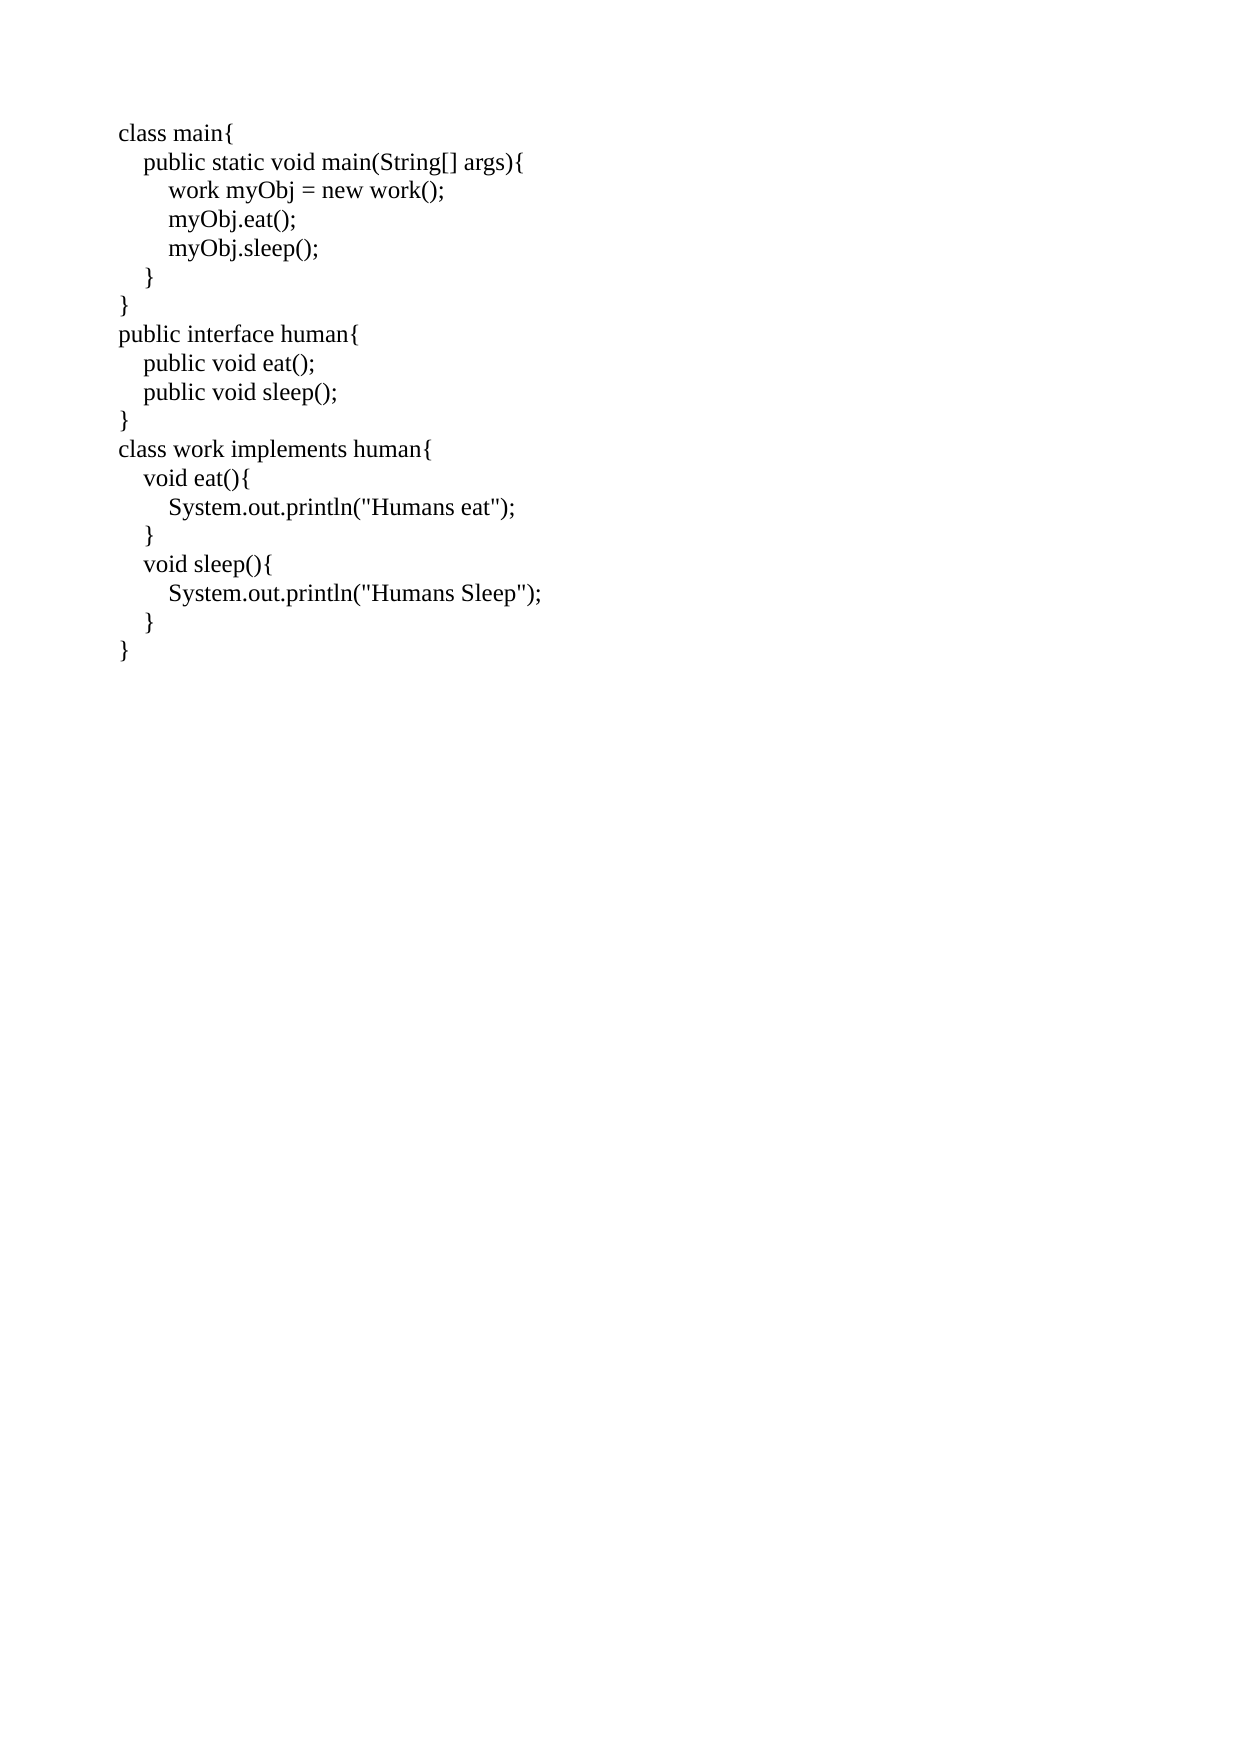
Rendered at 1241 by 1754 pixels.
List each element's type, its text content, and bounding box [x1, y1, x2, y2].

text work myObj = new work(); [118, 176, 1122, 204]
text } [118, 262, 1122, 291]
text } [118, 406, 1122, 434]
text myObj.eat(); [118, 204, 1122, 233]
text public void sleep(); [118, 377, 1122, 406]
text void eat(){ [118, 463, 1122, 492]
text class main{ [118, 118, 1122, 147]
text public static void main(String[] args){ [118, 147, 1122, 176]
text } [118, 636, 1122, 664]
text } [118, 607, 1122, 636]
text } [118, 521, 1122, 549]
text } [118, 291, 1122, 319]
text myObj.sleep(); [118, 233, 1122, 262]
text class work implements human{ [118, 434, 1122, 463]
text void sleep(){ [118, 549, 1122, 578]
text public interface human{ [118, 319, 1122, 348]
text public void eat(); [118, 348, 1122, 377]
text System.out.println("Humans eat"); [118, 492, 1122, 521]
text System.out.println("Humans Sleep"); [118, 578, 1122, 607]
